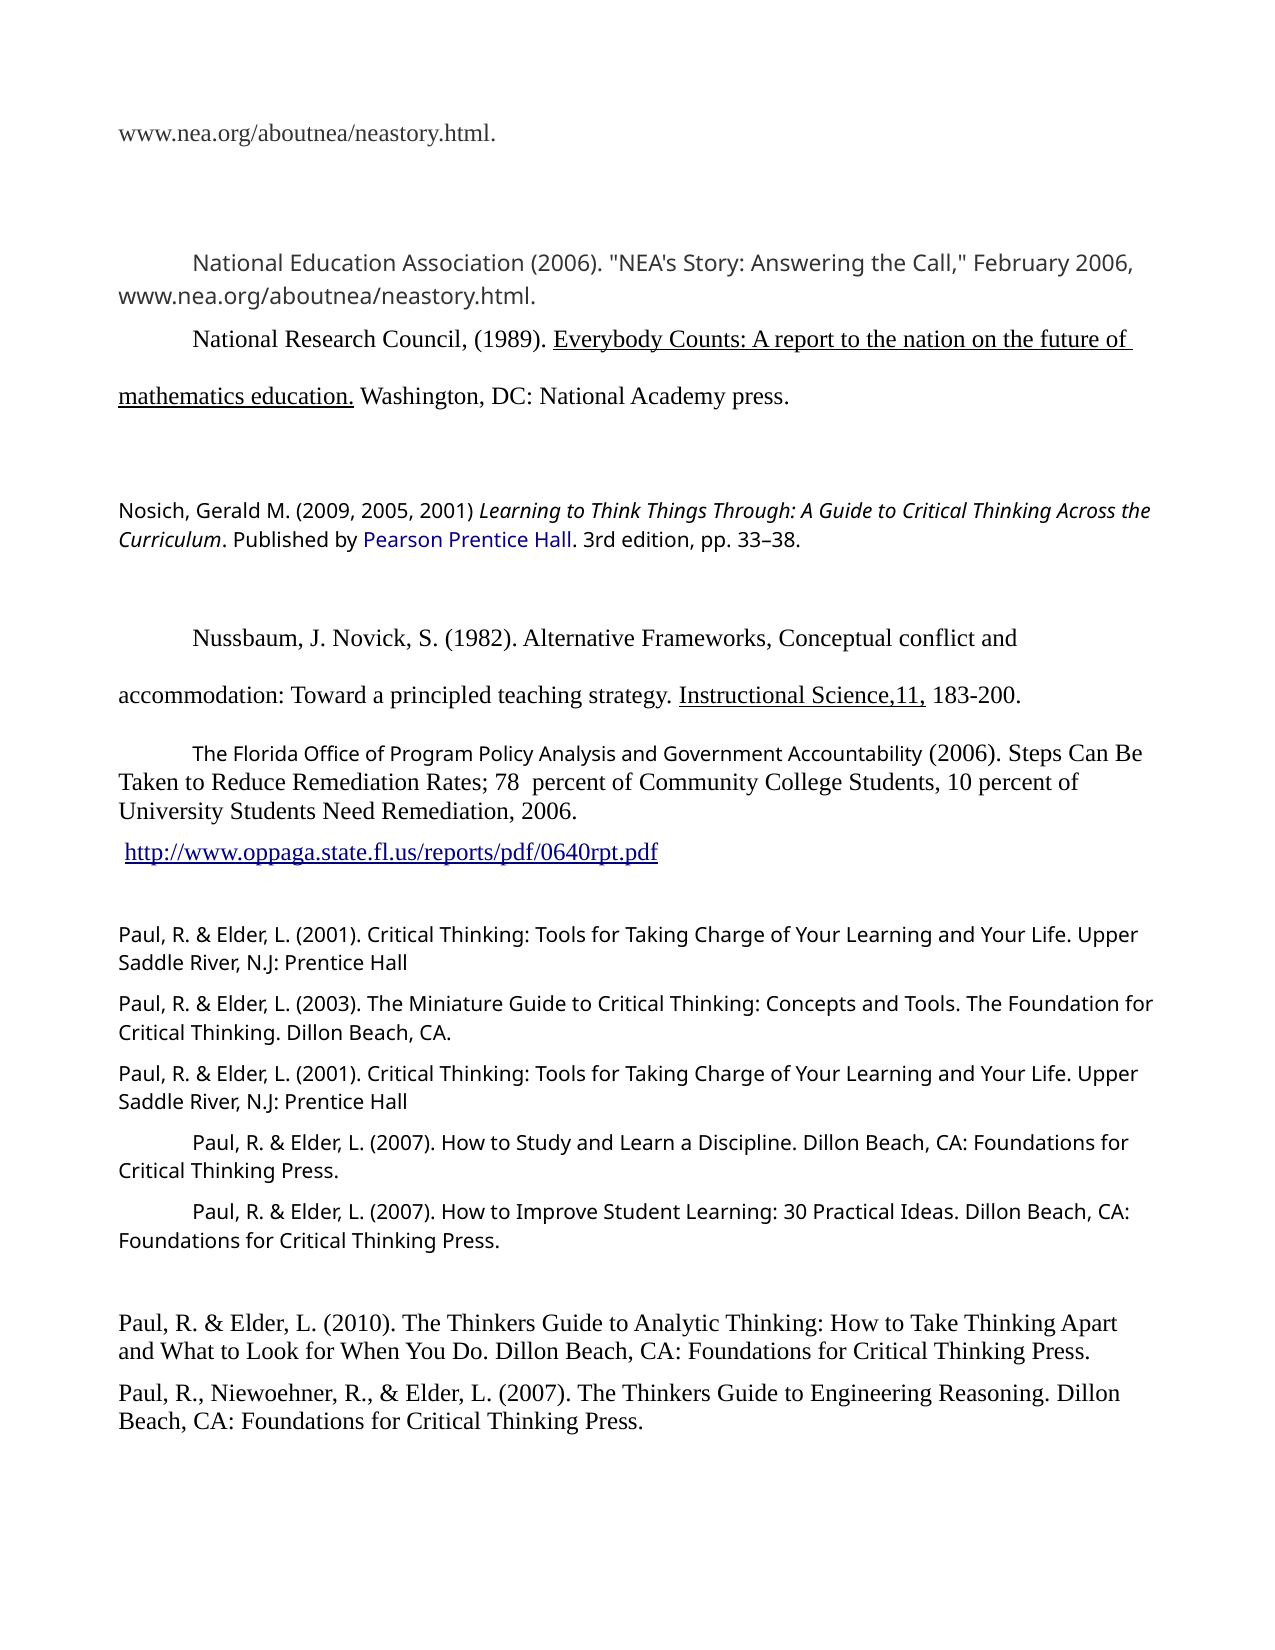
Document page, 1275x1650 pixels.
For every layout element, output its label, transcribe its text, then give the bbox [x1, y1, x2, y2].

text www.nea.org/aboutnea/neastory.html. [118, 118, 1157, 147]
text The Florida Office of Program Policy Analysis and Government Accountability (2006). Steps Can Be Taken to Reduce Remediation Rates; 78 percent of Community College Students, 10 percent of University Students Need Remediation, 2006. [118, 738, 1157, 825]
text National Education Association (2006). "NEA's Story: Answering the Call," February 2006, www.nea.org/aboutnea/neastory.html. [118, 246, 1157, 311]
text National Research Council, (1989). Everybody Counts: A report to the nation on the future of mathematics education. Washington, DC: National Academy press. [118, 324, 1157, 410]
text Paul, R., Niewoehner, R., & Elder, L. (2007). The Thinkers Guide to Engineering Reasoning. Dillon Beach, CA: Foundations for Critical Thinking Press. [118, 1378, 1157, 1435]
text Nussbaum, J. Novick, S. (1982). Alternative Frameworks, Conceptual conflict and accommodation: Toward a principled teaching strategy. Instructional Science,11, 183-200. [118, 623, 1157, 709]
text http://www.oppaga.state.fl.us/reports/pdf/0640rpt.pdf [118, 837, 1157, 866]
text Paul, R. & Elder, L. (2001). Critical Thinking: Tools for Taking Charge of Your Learning and Your Life. Upper Saddle River, N.J: Prentice Hall [118, 920, 1157, 977]
text Paul, R. & Elder, L. (2003). The Miniature Guide to Critical Thinking: Concepts and Tools. The Foundation for Critical Thinking. Dillon Beach, CA. [118, 989, 1157, 1046]
text Paul, R. & Elder, L. (2001). Critical Thinking: Tools for Taking Charge of Your Learning and Your Life. Upper Saddle River, N.J: Prentice Hall [118, 1059, 1157, 1116]
text Nosich, Gerald M. (2009, 2005, 2001) Learning to Think Things Through: A Guide to Critical Thinking Across the Curriculum. Published by Pearson Prentice Hall. 3rd edition, pp. 33–38. [118, 496, 1157, 553]
text Paul, R. & Elder, L. (2007). How to Study and Learn a Discipline. Dillon Beach, CA: Foundations for Critical Thinking Press. [118, 1128, 1157, 1185]
text Paul, R. & Elder, L. (2010). The Thinkers Guide to Analytic Thinking: How to Take Thinking Apart and What to Look for When You Do. Dillon Beach, CA: Foundations for Critical Thinking Press. [118, 1308, 1157, 1365]
text Paul, R. & Elder, L. (2007). How to Improve Student Learning: 30 Practical Ideas. Dillon Beach, CA: Foundations for Critical Thinking Press. [118, 1197, 1157, 1254]
